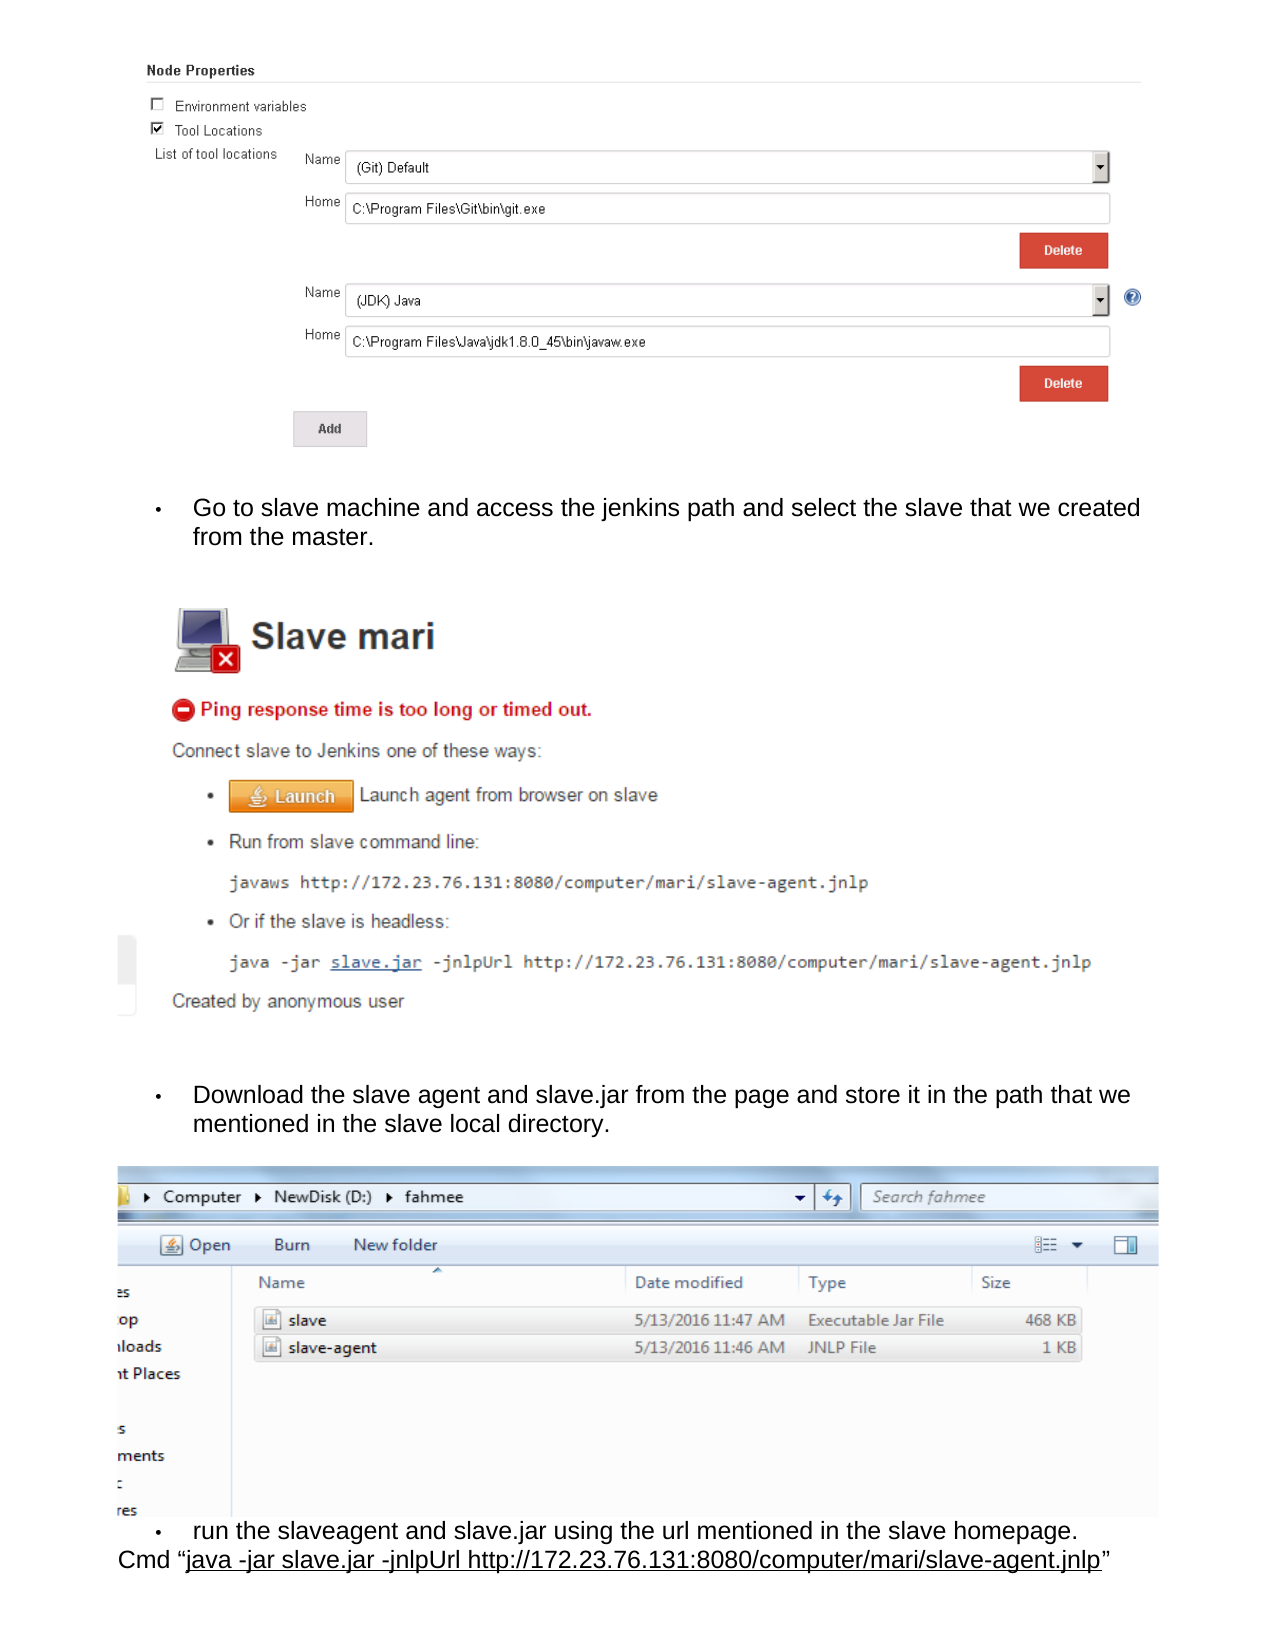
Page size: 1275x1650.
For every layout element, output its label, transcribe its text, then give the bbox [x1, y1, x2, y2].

picture [117, 1166, 1159, 1517]
picture [117, 608, 1159, 1022]
text Cmd “java -jar slave.jar -jnlpUrl http://172.23.76.131:8080/computer/mari/slave-agent.jnlp” [118, 1545, 1159, 1574]
list run the slaveagent and slave.jar using the url mentioned in the slave homepage. [155, 1517, 1159, 1545]
list Download the slave agent and slave.jar from the page and store it in the path that we mentioned in the slave local directory. [155, 1080, 1159, 1138]
picture [117, 49, 1159, 465]
list Go to slave machine and access the jenkins path and select the slave that we created from the master. [155, 493, 1159, 551]
